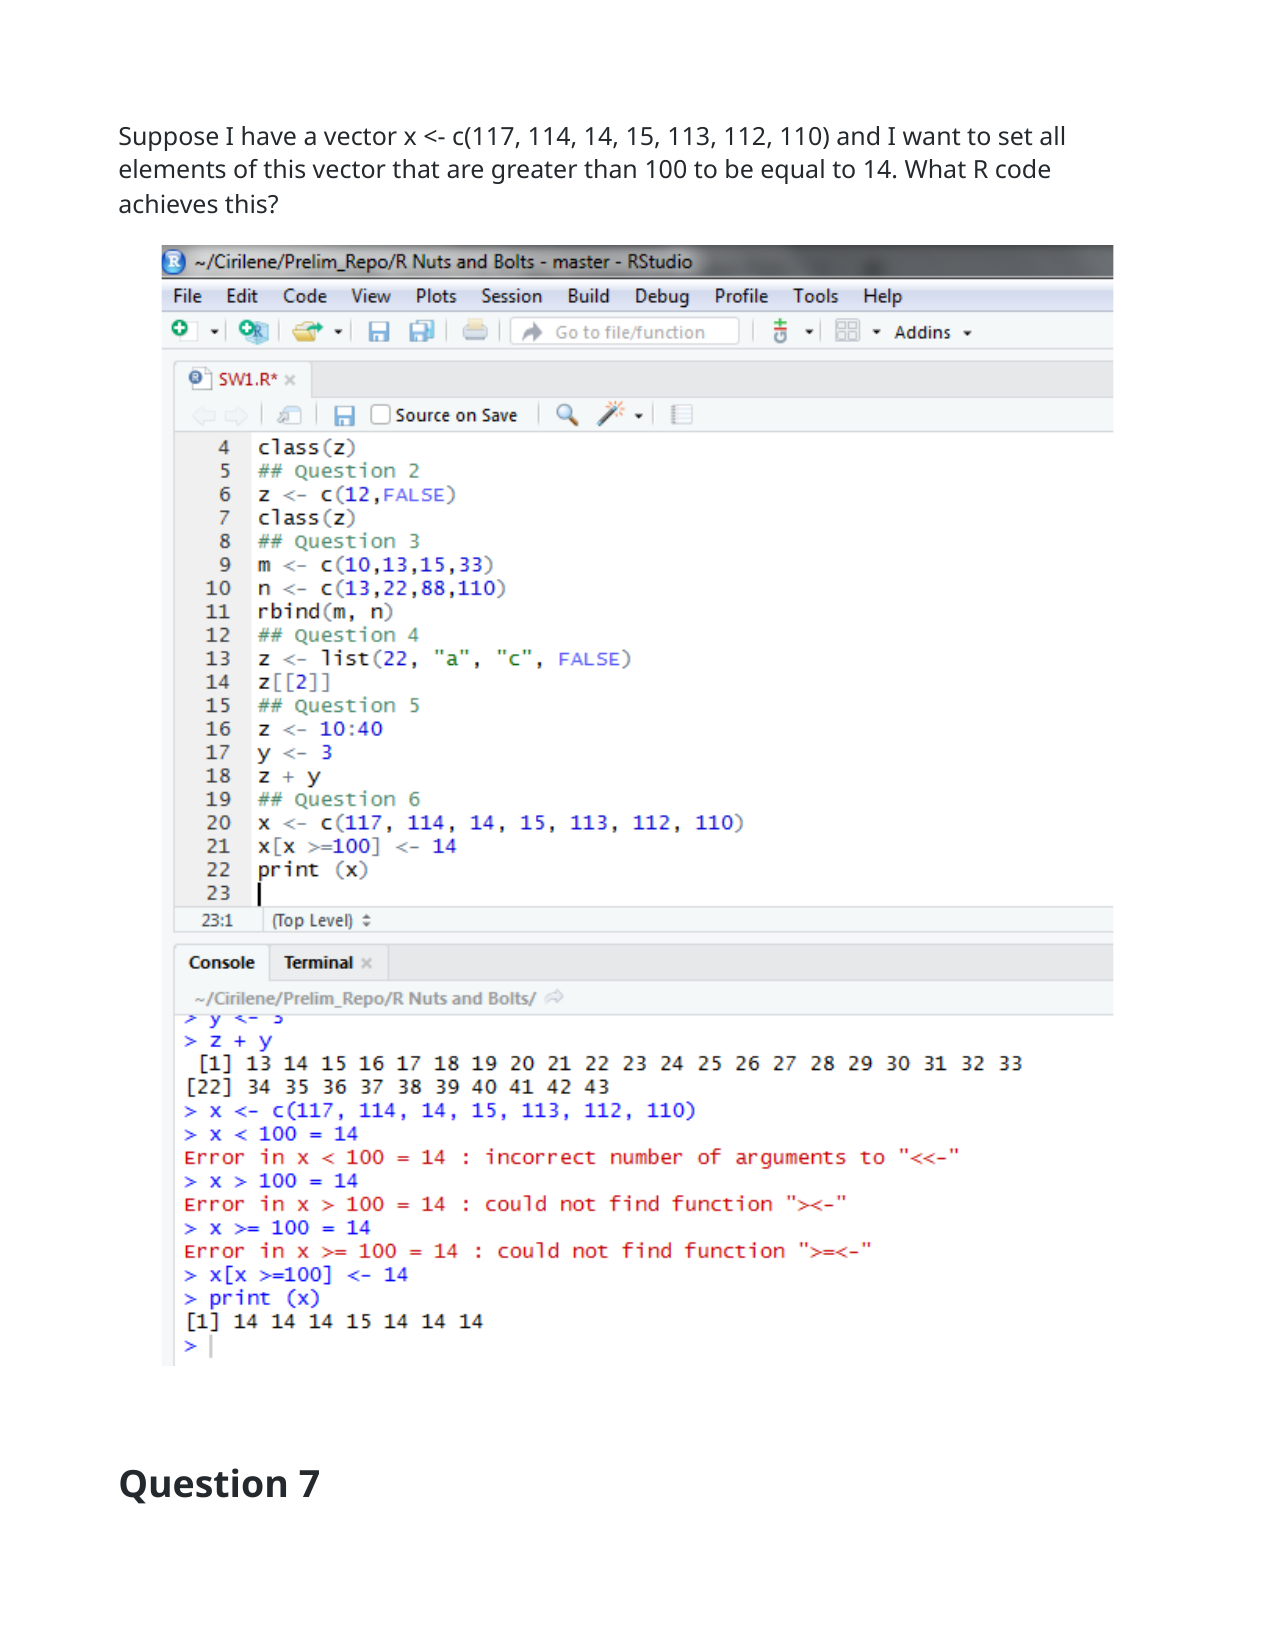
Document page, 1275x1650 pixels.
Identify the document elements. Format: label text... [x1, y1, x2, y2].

subtitle Question 7 [118, 1457, 1157, 1516]
picture [161, 245, 1114, 1366]
text Suppose I have a vector x <- c(117, 114, 14, 15, 113, 112, 110) and I want to set all elements of this vector that are greater than 100 to be equal to 14. What R code achieves this? [118, 118, 1157, 220]
